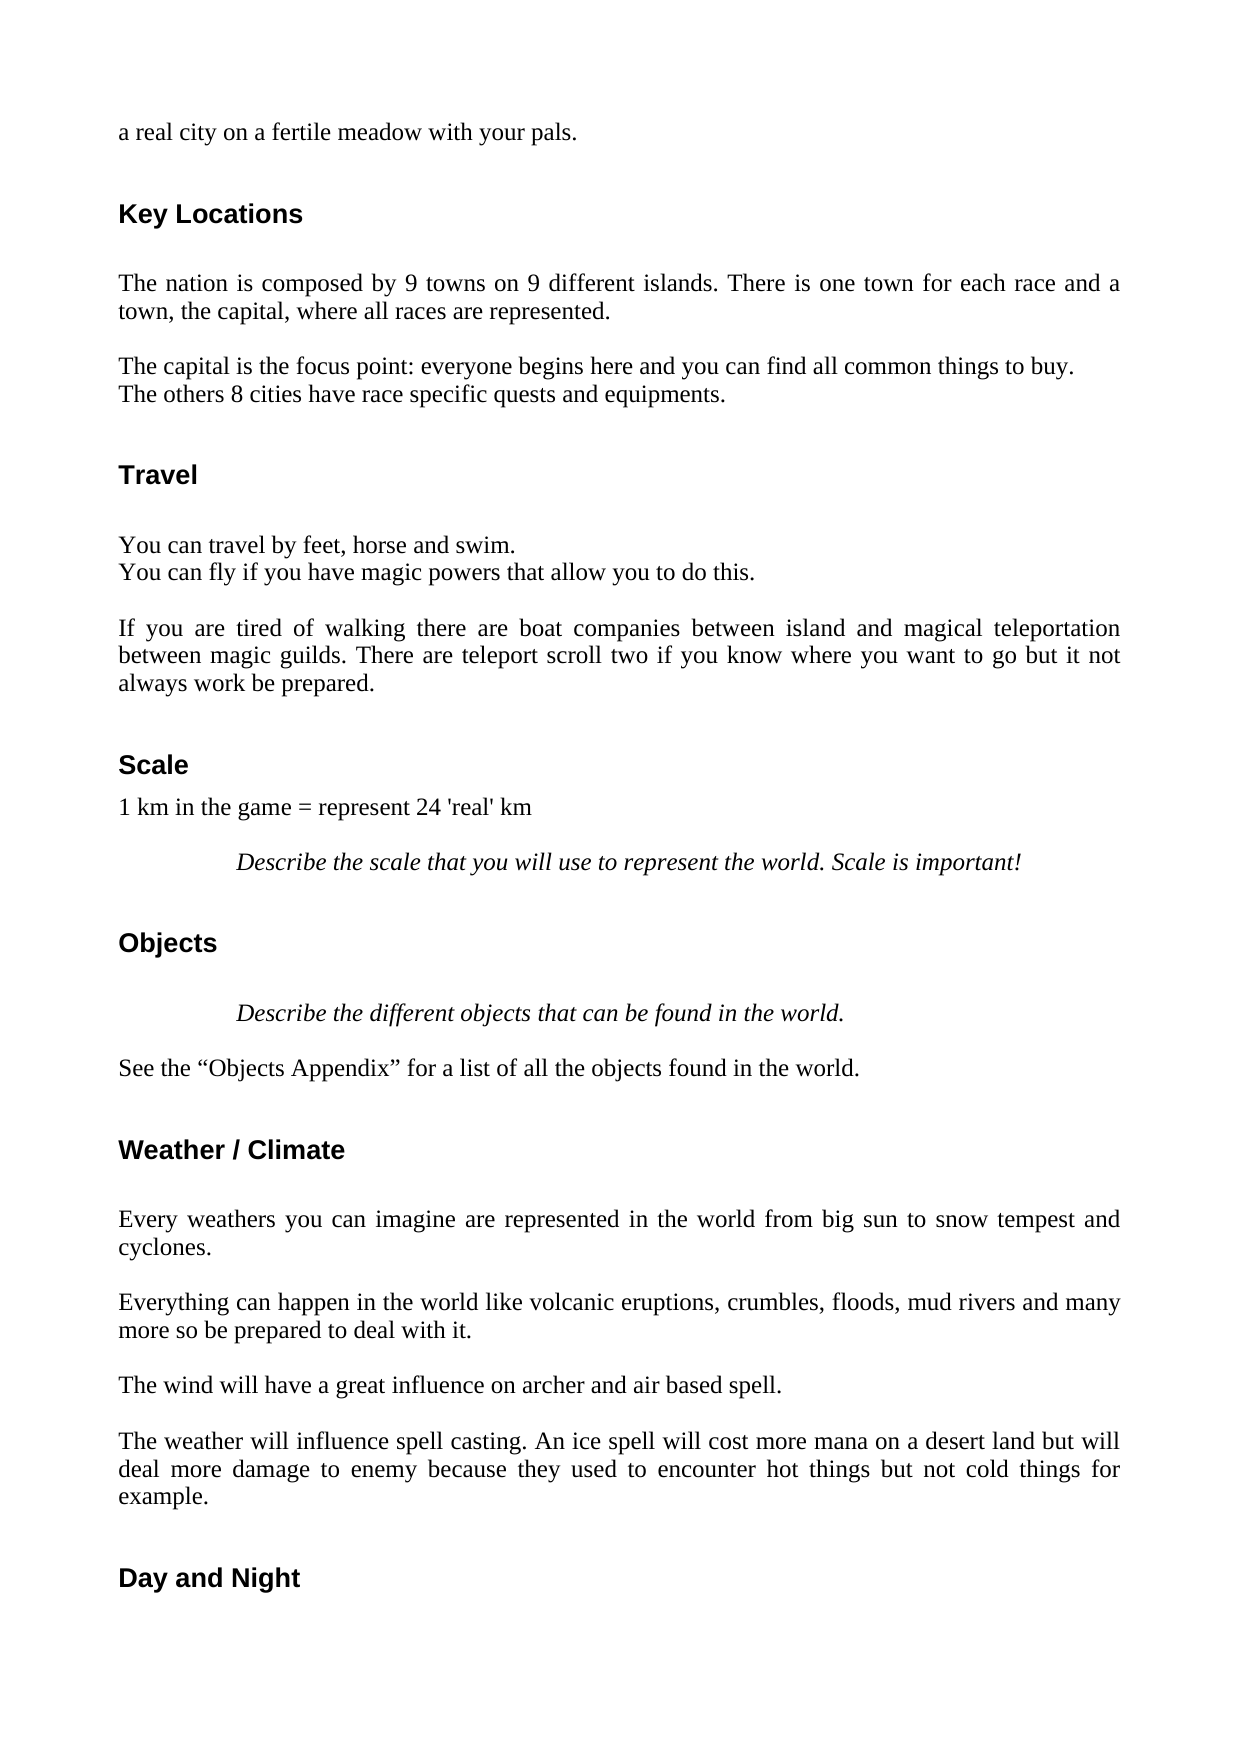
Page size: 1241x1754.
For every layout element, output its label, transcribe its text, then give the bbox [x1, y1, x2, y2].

text Every weathers you can imagine are represented in the world from big sun to snow tempest and cyclones. [118, 1205, 1122, 1261]
subtitle Key Locations [118, 198, 1122, 229]
text The others 8 cities have race specific quests and equipments. [118, 380, 1122, 408]
text You can fly if you have magic powers that allow you to do this. [118, 558, 1122, 586]
subtitle Objects [118, 928, 1122, 959]
text You can travel by feet, horse and swim. [118, 531, 1122, 558]
text The nation is composed by 9 towns on 9 different islands. There is one town for each race and a town, the capital, where all races are represented. [118, 269, 1122, 324]
text If you are tired of walking there are boat companies between island and magical teleportation between magic guilds. There are teleport scroll two if you know where you want to go but it not always work be prepared. [118, 614, 1122, 697]
text The wind will have a great influence on archer and air based spell. [118, 1372, 1122, 1399]
text Describe the different objects that can be found in the world. [118, 999, 1122, 1027]
subtitle Weather / Climate [118, 1135, 1122, 1165]
text Describe the scale that you will use to represent the world. Scale is important! [118, 848, 1122, 876]
subtitle Travel [118, 460, 1122, 491]
text The weather will influence spell casting. An ice spell will cost more mana on a desert land but will deal more damage to enemy because they used to encounter hot things but not cold things for example. [118, 1427, 1122, 1510]
subtitle Scale [118, 750, 1122, 780]
subtitle Day and Night [118, 1563, 1122, 1593]
text See the “Objects Appendix” for a list of all the objects found in the world. [118, 1054, 1122, 1082]
text Everything can happen in the world like volcanic eruptions, crumbles, floods, mud rivers and many more so be prepared to deal with it. [118, 1288, 1122, 1344]
text a real city on a fertile meadow with your pals. [118, 118, 1122, 146]
text 1 km in the game = represent 24 'real' km [118, 793, 1122, 820]
text The capital is the focus point: everyone begins here and you can find all common things to buy. [118, 352, 1122, 380]
